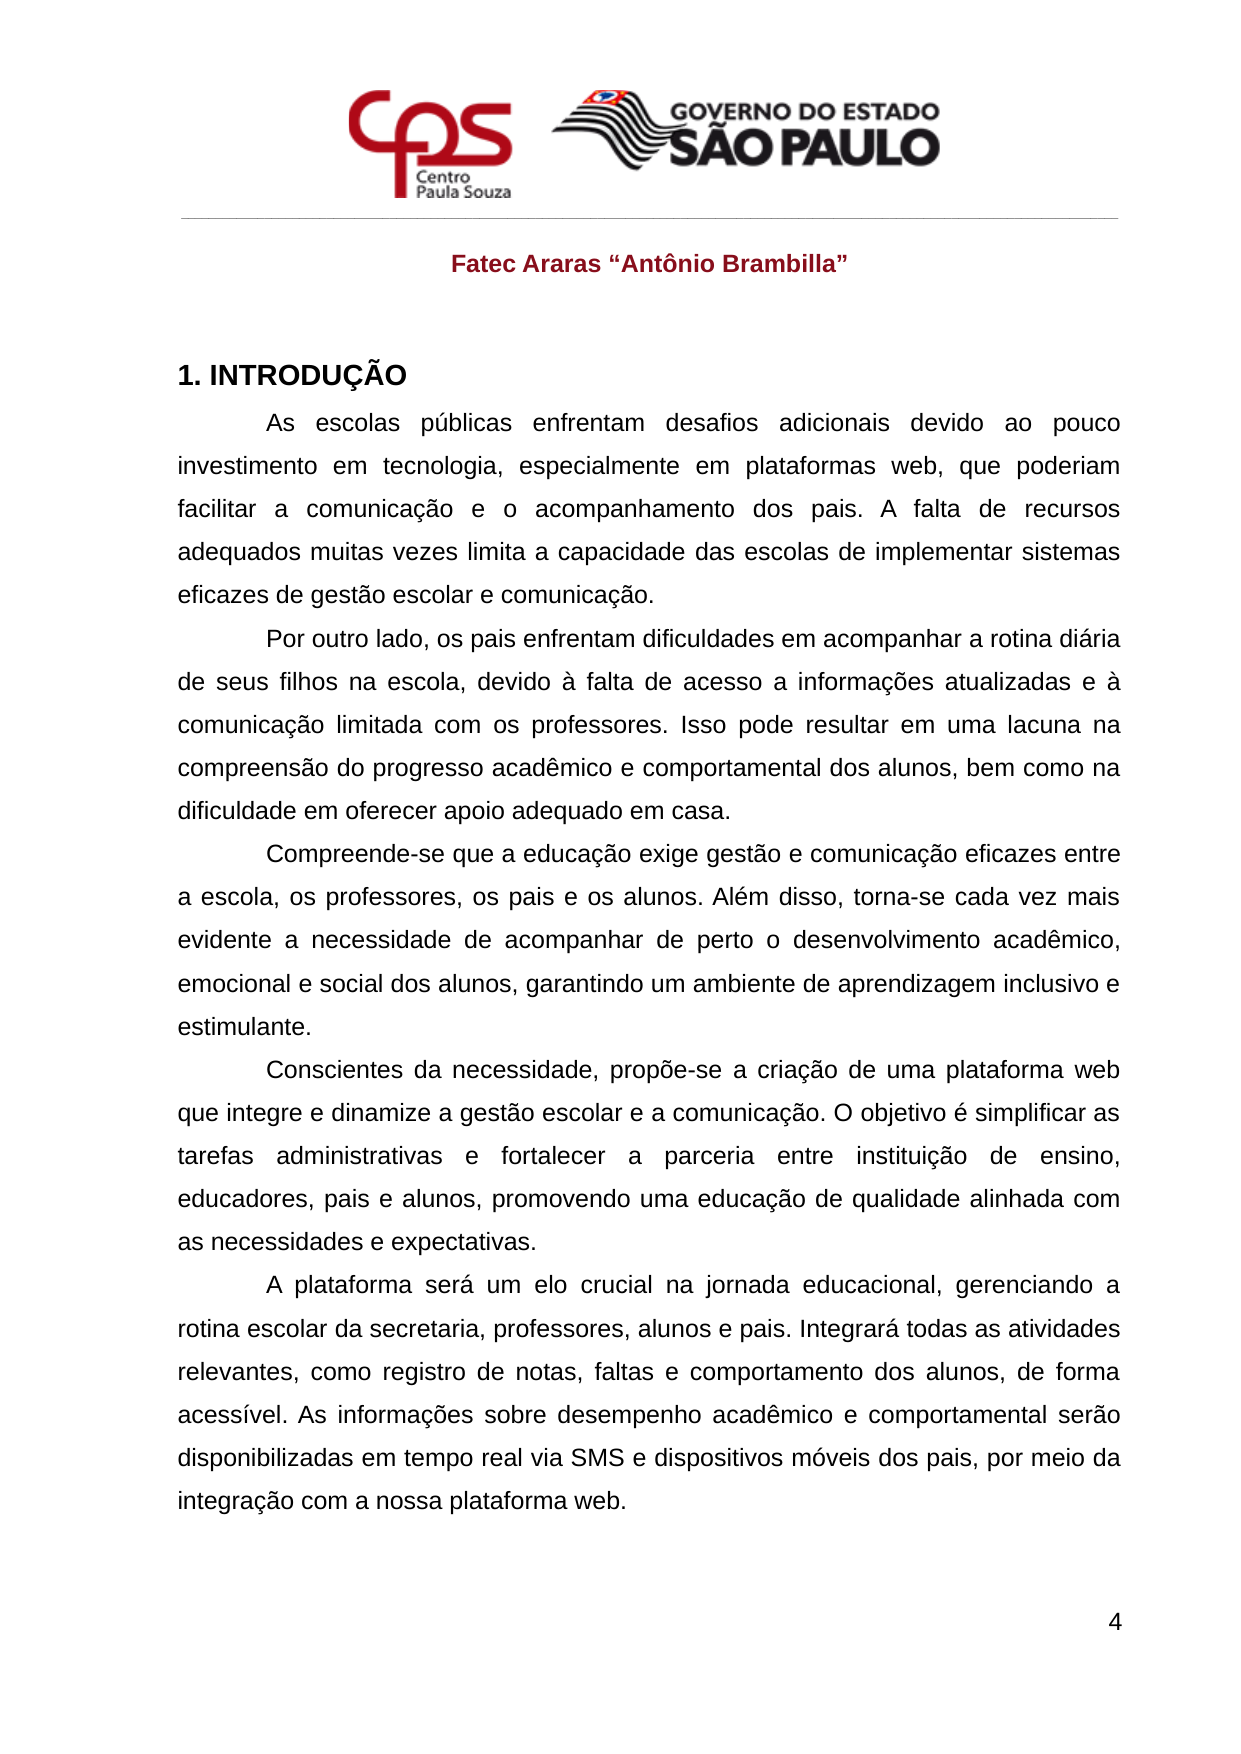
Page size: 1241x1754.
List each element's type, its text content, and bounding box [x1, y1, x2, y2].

picture [348, 90, 940, 198]
text Compreende-se que a educação exige gestão e comunicação eficazes entre a escola, os professores, os pais e os alunos. Além disso, torna-se cada vez mais evidente a necessidade de acompanhar de perto o desenvolvimento acadêmico, emocional e social dos alunos, garantindo um ambiente de aprendizagem inclusivo e estimulante. [177, 839, 1122, 1040]
text Por outro lado, os pais enfrentam dificuldades em acompanhar a rotina diária de seus filhos na escola, devido à falta de acesso a informações atualizadas e à comunicação limitada com os professores. Isso pode resultar em uma lacuna na compreensão do progresso acadêmico e comportamental dos alunos, bem como na dificuldade em oferecer apoio adequado em casa. [177, 623, 1122, 825]
text As escolas públicas enfrentam desafios adicionais devido ao pouco investimento em tecnologia, especialmente em plataformas web, que poderiam facilitar a comunicação e o acompanhamento dos pais. A falta de recursos adequados muitas vezes limita a capacidade das escolas de implementar sistemas eficazes de gestão escolar e comunicação. [177, 408, 1122, 609]
text Conscientes da necessidade, propõe-se a criação de uma plataforma web que integre e dinamize a gestão escolar e a comunicação. O objetivo é simplificar as tarefas administrativas e fortalecer a parceria entre instituição de ensino, educadores, pais e alunos, promovendo uma educação de qualidade alinhada com as necessidades e expectativas. [177, 1055, 1122, 1256]
text A plataforma será um elo crucial na jornada educacional, gerenciando a rotina escolar da secretaria, professores, alunos e pais. Integrará todas as atividades relevantes, como registro de notas, faltas e comportamento dos alunos, de forma acessível. As informações sobre desempenho acadêmico e comportamental serão disponibilizadas em tempo real via SMS e dispositivos móveis dos pais, por meio da integração com a nossa plataforma web. [177, 1270, 1122, 1515]
text 1. INTRODUÇÃO [177, 358, 1122, 391]
